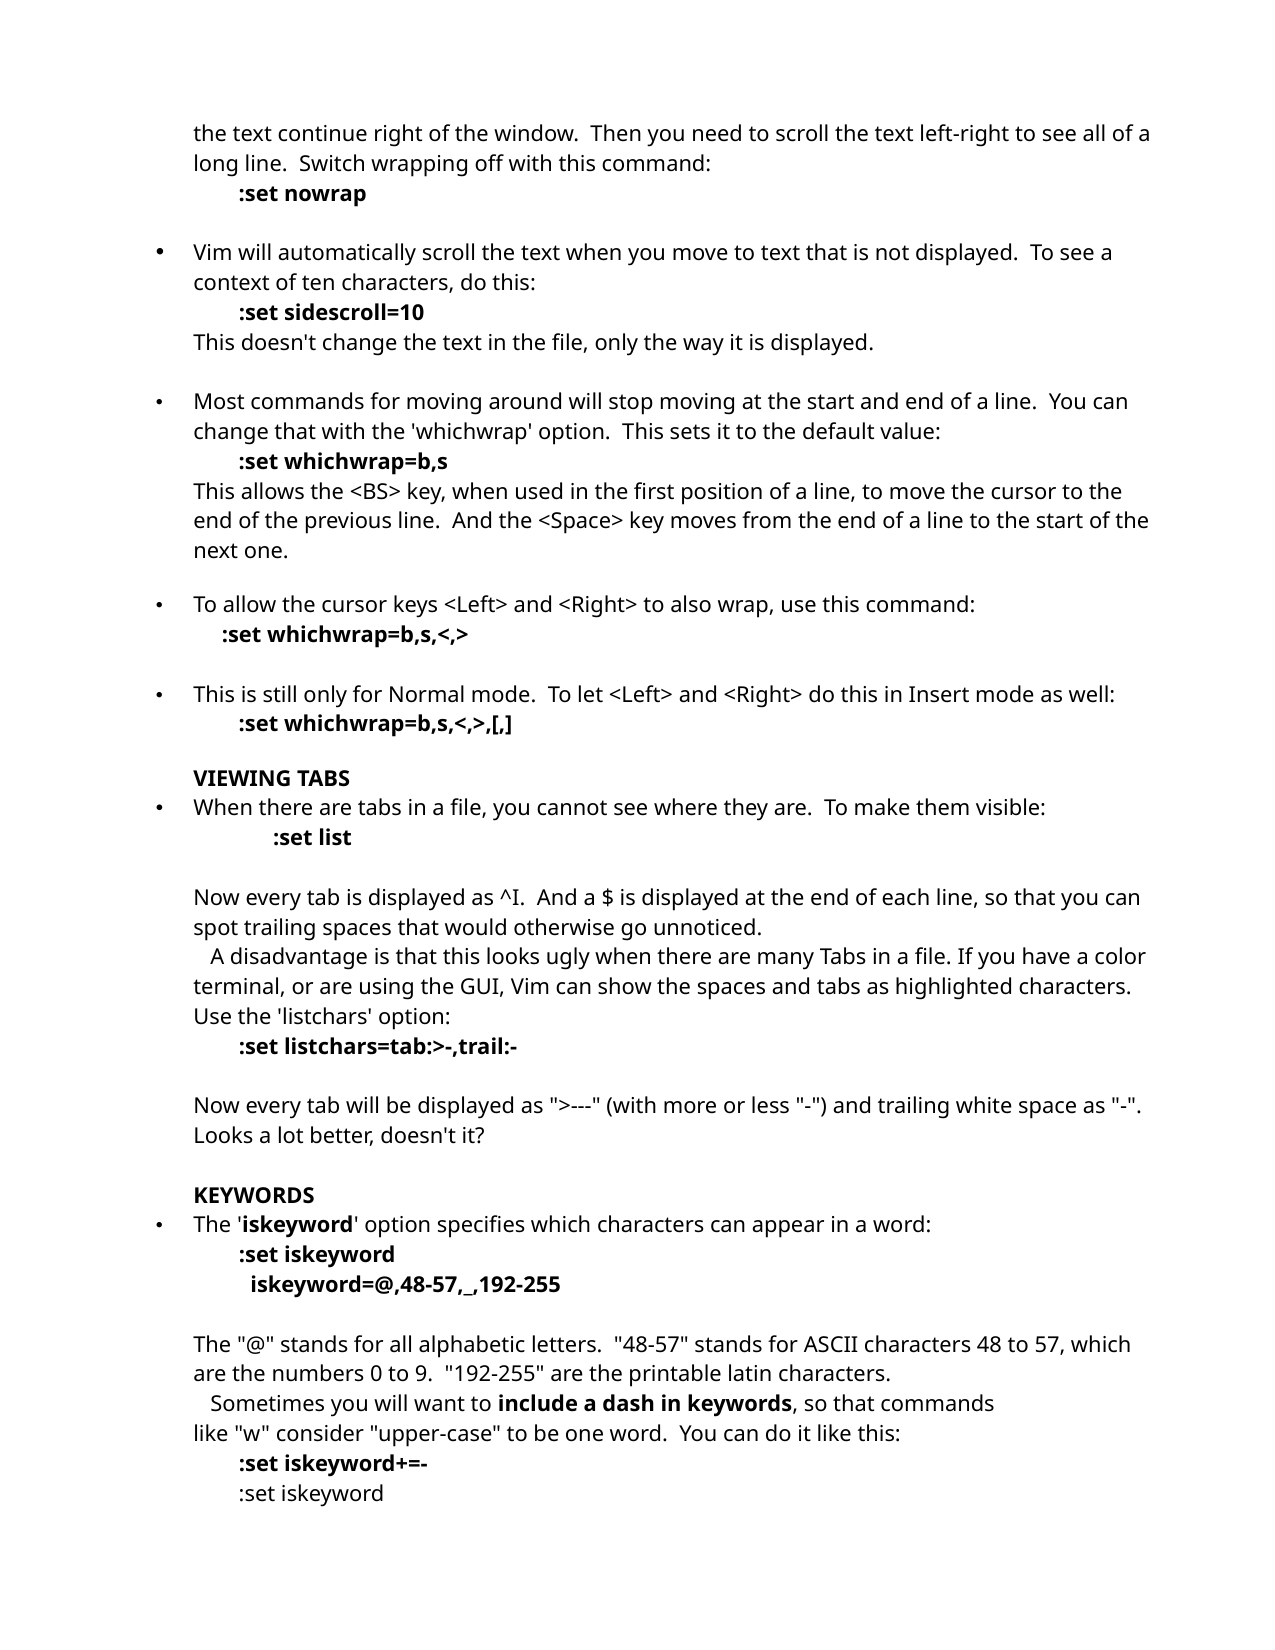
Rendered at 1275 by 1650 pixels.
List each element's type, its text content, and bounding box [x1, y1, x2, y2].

list :set whichwrap=b,s,<,> [156, 619, 1157, 649]
list Most commands for moving around will stop moving at the start and end of a line. You can change that with the 'whichwrap' option. This sets it to the default value: [156, 386, 1157, 446]
list Vim will automatically scroll the text when you move to text that is not displayed. To see a context of ten characters, do this: [156, 237, 1157, 297]
list This doesn't change the text in the file, only the way it is displayed. [156, 327, 1157, 356]
list :set listchars=tab:>-,trail:- [156, 1031, 1157, 1060]
list :set nowrap [156, 178, 1157, 207]
list The 'iskeyword' option specifies which characters can appear in a word: [156, 1209, 1157, 1239]
list To allow the cursor keys <Left> and <Right> to also wrap, use this command: [156, 589, 1157, 619]
list iskeyword=@,48-57,_,192-255 [156, 1269, 1157, 1299]
list :set sidescroll=10 [156, 297, 1157, 327]
list :set iskeyword+=- [156, 1448, 1157, 1477]
list A disadvantage is that this looks ugly when there are many Tabs in a file. If you have a color terminal, or are using the GUI, Vim can show the spaces and tabs as highlighted characters. Use the 'listchars' option: [156, 941, 1157, 1031]
list :set list [156, 822, 1157, 852]
list VIEWING TABS [156, 762, 1157, 792]
list :set iskeyword [156, 1239, 1157, 1269]
list When there are tabs in a file, you cannot see where they are. To make them visible: [156, 792, 1157, 822]
list This allows the <BS> key, when used in the first position of a line, to move the cursor to the end of the previous line. And the <Space> key moves from the end of a line to the start of the next one. [156, 476, 1157, 565]
list Now every tab is displayed as ^I. And a $ is displayed at the end of each line, so that you can spot trailing spaces that would otherwise go unnoticed. [156, 882, 1157, 941]
list :set whichwrap=b,s [156, 446, 1157, 476]
list KEYWORDS [156, 1179, 1157, 1209]
list like "w" consider "upper-case" to be one word. You can do it like this: [156, 1418, 1157, 1448]
list :set whichwrap=b,s,<,>,[,] [156, 708, 1157, 738]
list Sometimes you will want to include a dash in keywords, so that commands [156, 1388, 1157, 1418]
list the text continue right of the window. Then you need to scroll the text left-right to see all of a long line. Switch wrapping off with this command: [156, 118, 1157, 178]
list This is still only for Normal mode. To let <Left> and <Right> do this in Insert mode as well: [156, 679, 1157, 708]
list Now every tab will be displayed as ">---" (with more or less "-") and trailing white space as "-". Looks a lot better, doesn't it? [156, 1090, 1157, 1150]
list :set iskeyword [156, 1477, 1157, 1507]
list The "@" stands for all alphabetic letters. "48-57" stands for ASCII characters 48 to 57, which are the numbers 0 to 9. "192-255" are the printable latin characters. [156, 1328, 1157, 1388]
